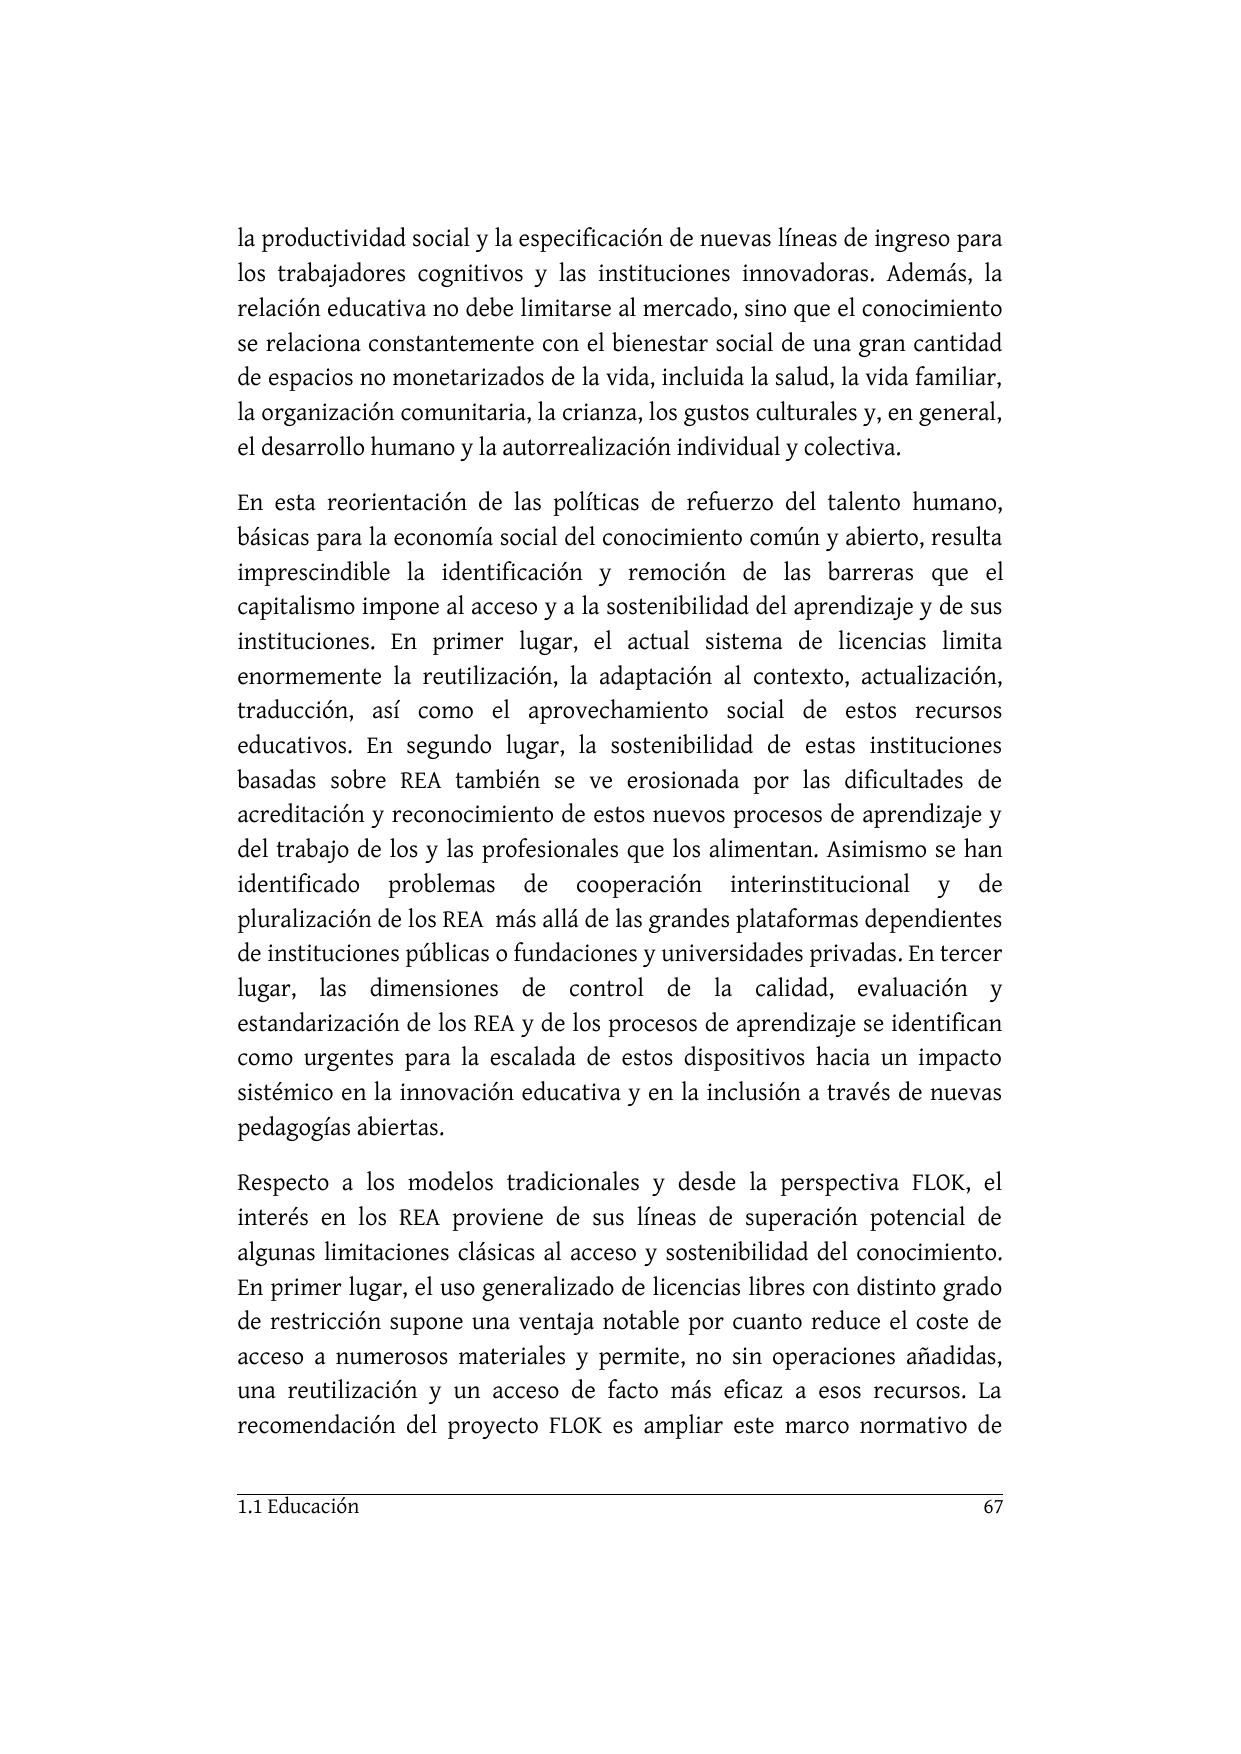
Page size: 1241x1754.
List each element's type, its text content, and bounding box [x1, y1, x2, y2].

text la productividad social y la especificación de nuevas líneas de ingreso para los trabajadores cognitivos y las instituciones innovadoras. Además, la relación educativa no debe limitarse al mercado, sino que el conocimiento se relaciona constantemente con el bienestar social de una gran cantidad de espacios no monetarizados de la vida, incluida la salud, la vida familiar, la organización comunitaria, la crianza, los gustos culturales y, en general, el desarrollo humano y la autorrealización individual y colectiva. [237, 225, 1003, 462]
text Respecto a los modelos tradicionales y desde la perspectiva FLOK, el interés en los REA proviene de sus líneas de superación potencial de algunas limitaciones clásicas al acceso y sostenibilidad del conocimiento. En primer lugar, el uso generalizado de licencias libres con distinto grado de restricción supone una ventaja notable por cuanto reduce el coste de acceso a numerosos materiales y permite, no sin operaciones añadidas, una reutilización y un acceso de facto más eficaz a esos recursos. La recomendación del proyecto FLOK es ampliar este marco normativo de [237, 1169, 1003, 1441]
text En esta reorientación de las políticas de refuerzo del talento humano, básicas para la economía social del conocimiento común y abierto, resulta imprescindible la identificación y remoción de las barreras que el capitalismo impone al acceso y a la sostenibilidad del aprendizaje y de sus instituciones. En primer lugar, el actual sistema de licencias limita enormemente la reutilización, la adaptación al contexto, actualización, traducción, así como el aprovechamiento social de estos recursos educativos. En segundo lugar, la sostenibilidad de estas instituciones basadas sobre REA también se ve erosionada por las dificultades de acreditación y reconocimiento de estos nuevos procesos de aprendizaje y del trabajo de los y las profesionales que los alimentan. Asimismo se han identificado problemas de cooperación interinstitucional y de pluralización de los REA más allá de las grandes plataformas dependientes de instituciones públicas o fundaciones y universidades privadas. En tercer lugar, las dimensiones de control de la calidad, evaluación y estandarización de los REA y de los procesos de aprendizaje se identifican como urgentes para la escalada de estos dispositivos hacia un impacto sistémico en la innovación educativa y en la inclusión a través de nuevas pedagogías abiertas. [237, 489, 1003, 1142]
